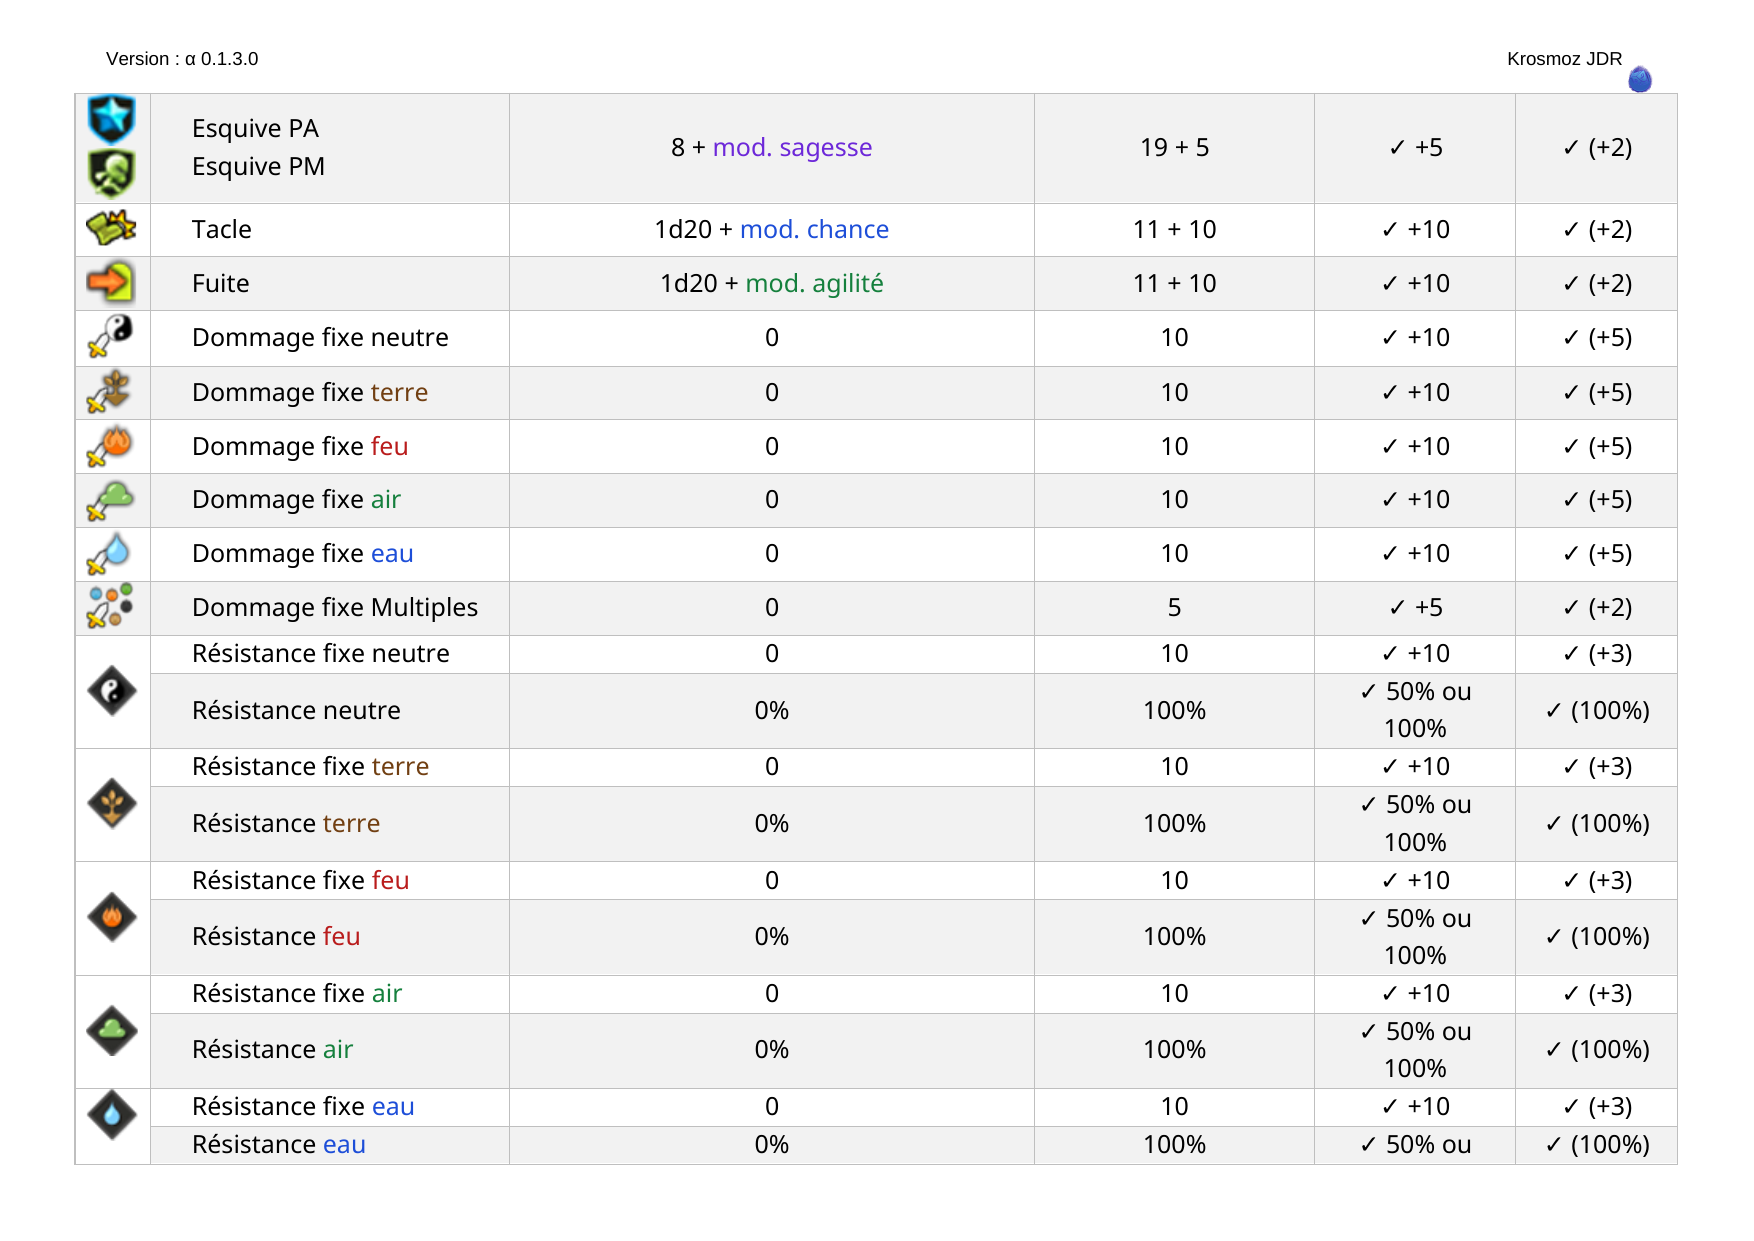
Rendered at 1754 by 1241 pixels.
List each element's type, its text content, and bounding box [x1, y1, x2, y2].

table_cell Fuite [151, 257, 509, 310]
table_cell ✓ (+5) [1516, 311, 1677, 366]
table_cell 10 [1035, 976, 1314, 1012]
table_cell ✓ (+2) [1516, 204, 1677, 256]
table_cell ✓ (+2) [1516, 257, 1677, 310]
table_cell 0 [510, 636, 1034, 673]
table_cell [76, 311, 150, 366]
table_cell 19 + 5 [1035, 94, 1314, 202]
table_cell 0 [510, 420, 1034, 473]
table_cell ✓ (+3) [1516, 749, 1677, 786]
table_cell Résistance fixe eau [151, 1089, 509, 1126]
table_cell Résistance air [151, 1014, 509, 1088]
table_cell 100% [1035, 674, 1314, 748]
table_cell ✓ +10 [1315, 257, 1515, 310]
table_cell ✓ +10 [1315, 311, 1515, 366]
table_cell 10 [1035, 749, 1314, 786]
table_cell Dommage fixe neutre [151, 311, 509, 366]
table_cell 0 [510, 367, 1034, 419]
table_cell [76, 976, 150, 1088]
table_cell ✓ +10 [1315, 862, 1515, 899]
table_cell 0% [510, 674, 1034, 748]
table_cell Résistance fixe neutre [151, 636, 509, 673]
table_cell 8 + mod. sagesse [510, 94, 1034, 202]
table_cell ✓ 50% ou [1315, 1127, 1515, 1163]
table_cell Résistance fixe air [151, 976, 509, 1012]
table_cell ✓ (+5) [1516, 367, 1677, 419]
table_cell [76, 204, 150, 256]
table_cell 10 [1035, 1089, 1314, 1126]
table_cell 0 [510, 1089, 1034, 1126]
table_cell Dommage fixe feu [151, 420, 509, 473]
table_cell Résistance fixe terre [151, 749, 509, 786]
table_cell 0 [510, 528, 1034, 581]
table_cell Résistance eau [151, 1127, 509, 1163]
table_cell 11 + 10 [1035, 204, 1314, 256]
table_cell 100% [1035, 900, 1314, 974]
table_cell [76, 257, 150, 310]
table_cell 0 [510, 474, 1034, 527]
table_cell 10 [1035, 636, 1314, 673]
table_cell [76, 367, 150, 419]
table_cell Résistance fixe feu [151, 862, 509, 899]
table_cell ✓ +10 [1315, 749, 1515, 786]
table_cell ✓ (+5) [1516, 420, 1677, 473]
table_cell [76, 862, 150, 974]
table_cell Résistance terre [151, 787, 509, 861]
table_cell Dommage fixe terre [151, 367, 509, 419]
table_cell ✓ 50% ou 100% [1315, 787, 1515, 861]
table_cell 10 [1035, 311, 1314, 366]
table_cell ✓ (+2) [1516, 94, 1677, 202]
table_cell ✓ +10 [1315, 367, 1515, 419]
table_cell ✓ (+3) [1516, 862, 1677, 899]
table_cell Tacle [151, 204, 509, 256]
table_cell [76, 582, 150, 635]
table_cell 10 [1035, 528, 1314, 581]
table_cell 0% [510, 900, 1034, 974]
table_cell 10 [1035, 420, 1314, 473]
table_cell Esquive PA Esquive PM [151, 94, 509, 202]
table_cell 1d20 + mod. agilité [510, 257, 1034, 310]
table_cell ✓ +10 [1315, 636, 1515, 673]
table_cell Dommage fixe Multiples [151, 582, 509, 635]
table_cell ✓ (100%) [1516, 1127, 1677, 1163]
table_cell ✓ 50% ou 100% [1315, 900, 1515, 974]
table_cell Résistance feu [151, 900, 509, 974]
table_cell ✓ (+3) [1516, 976, 1677, 1012]
table_cell [76, 94, 150, 202]
table_cell [76, 1089, 150, 1163]
table_cell 100% [1035, 1127, 1314, 1163]
table_cell Résistance neutre [151, 674, 509, 748]
table_cell [76, 474, 150, 527]
table_cell 0 [510, 582, 1034, 635]
table_cell 1d20 + mod. chance [510, 204, 1034, 256]
table_cell ✓ (100%) [1516, 674, 1677, 748]
table_cell ✓ (100%) [1516, 1014, 1677, 1088]
table_cell 0 [510, 976, 1034, 1012]
table_cell 10 [1035, 862, 1314, 899]
table_cell Dommage fixe eau [151, 528, 509, 581]
table_cell ✓ (+5) [1516, 474, 1677, 527]
table_cell 0 [510, 311, 1034, 366]
table_cell 10 [1035, 367, 1314, 419]
table_cell ✓ (100%) [1516, 787, 1677, 861]
table_cell [76, 749, 150, 861]
table_cell ✓ +10 [1315, 474, 1515, 527]
table_cell ✓ (+3) [1516, 636, 1677, 673]
table_cell ✓ 50% ou 100% [1315, 1014, 1515, 1088]
table_cell ✓ +10 [1315, 420, 1515, 473]
table_cell ✓ (+2) [1516, 582, 1677, 635]
table_cell 10 [1035, 474, 1314, 527]
table_cell 0% [510, 1127, 1034, 1163]
table_cell ✓ (+3) [1516, 1089, 1677, 1126]
table_cell 0 [510, 862, 1034, 899]
table_cell 11 + 10 [1035, 257, 1314, 310]
table_cell ✓ +10 [1315, 976, 1515, 1012]
table_cell 0% [510, 1014, 1034, 1088]
table_cell [76, 420, 150, 473]
table_cell ✓ +5 [1315, 582, 1515, 635]
table_cell 0% [510, 787, 1034, 861]
table_cell ✓ 50% ou 100% [1315, 674, 1515, 748]
table_cell 100% [1035, 1014, 1314, 1088]
table_cell [76, 636, 150, 748]
table_cell ✓ +5 [1315, 94, 1515, 202]
table_cell 100% [1035, 787, 1314, 861]
table_cell ✓ +10 [1315, 1089, 1515, 1126]
table_cell ✓ +10 [1315, 528, 1515, 581]
table_cell [76, 528, 150, 581]
table_cell ✓ (100%) [1516, 900, 1677, 974]
table_cell Dommage fixe air [151, 474, 509, 527]
table_cell 0 [510, 749, 1034, 786]
table_cell ✓ (+5) [1516, 528, 1677, 581]
table_cell ✓ +10 [1315, 204, 1515, 256]
table_cell 5 [1035, 582, 1314, 635]
